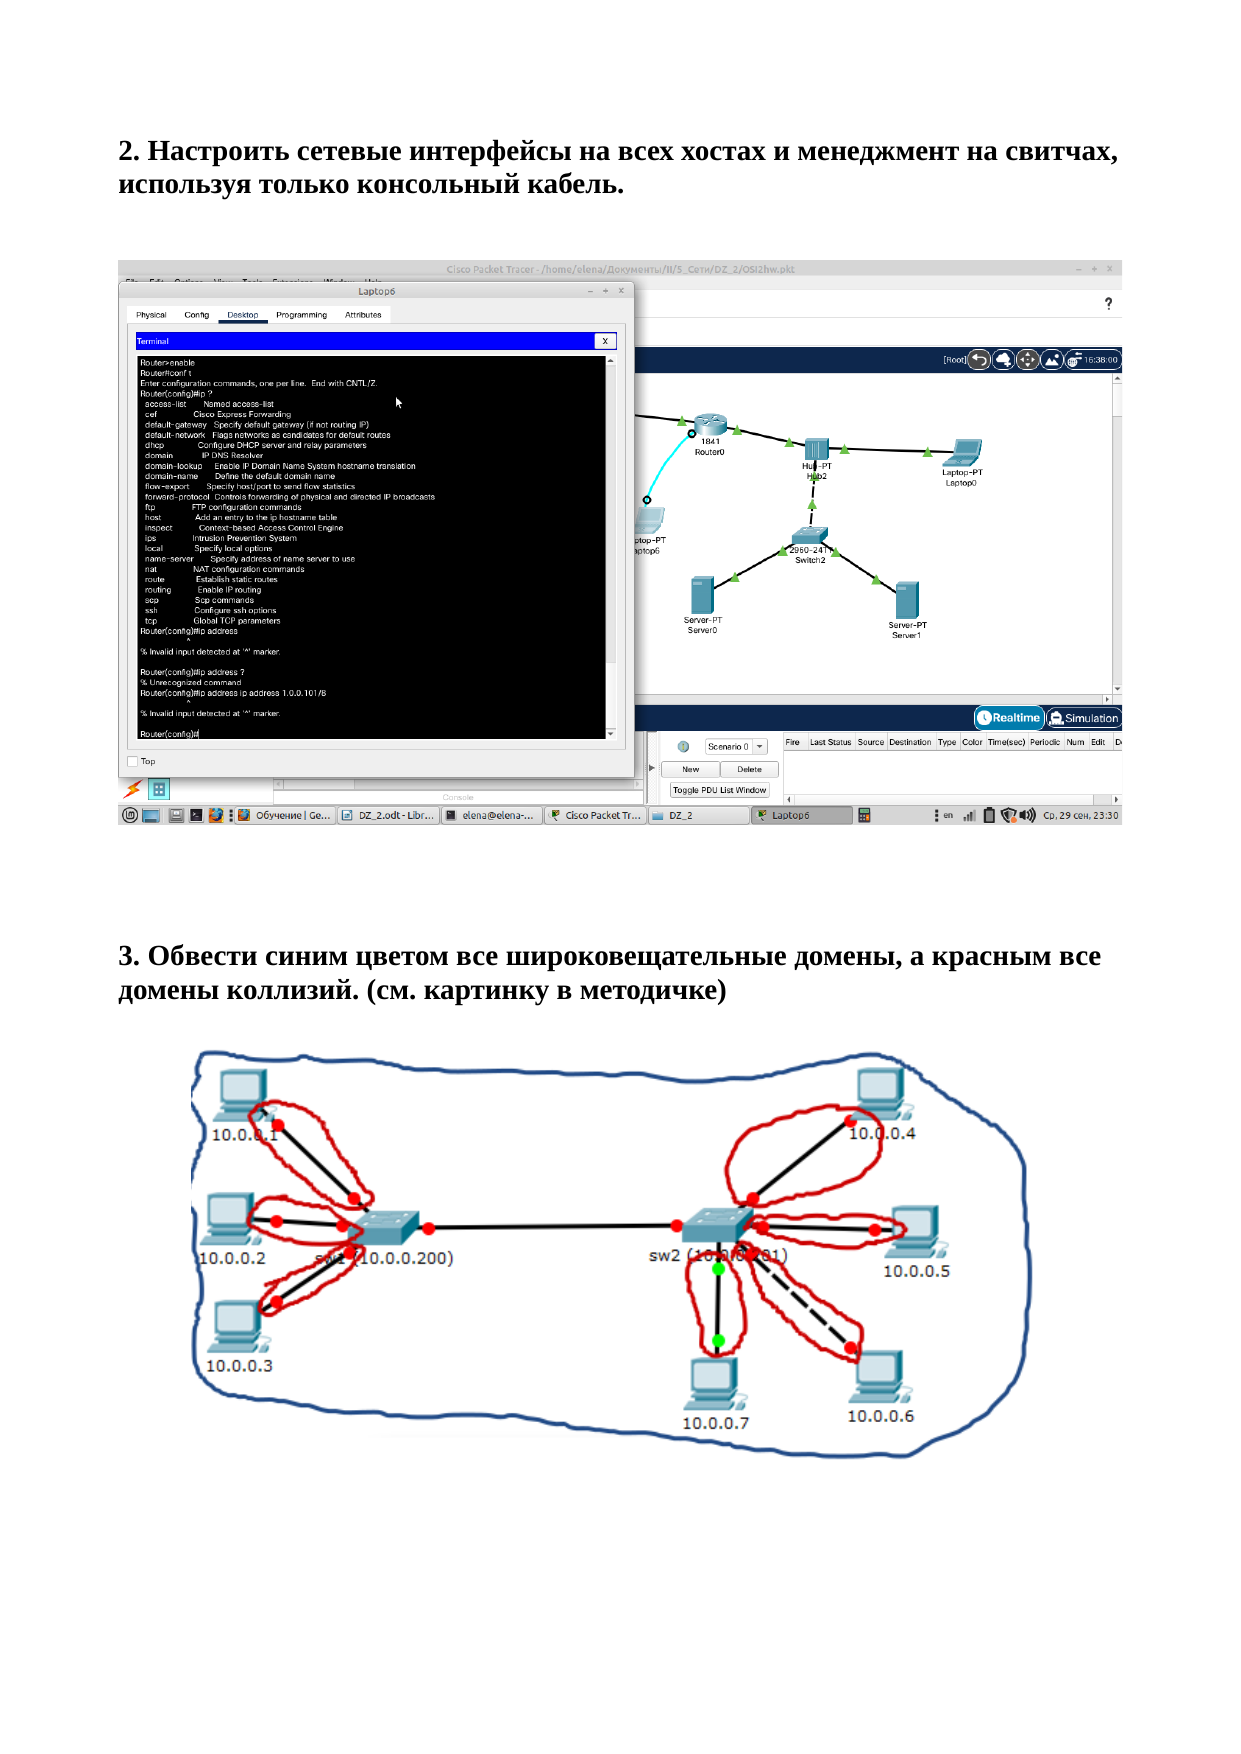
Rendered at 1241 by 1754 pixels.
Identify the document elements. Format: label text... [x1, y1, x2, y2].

picture [118, 260, 1123, 825]
subtitle 3. Обвести синим цветом все широковещательные домены, а красным все домены коллизий. (см. картинку в методичке) [118, 938, 1122, 1005]
picture [191, 1046, 1050, 1485]
subtitle 2. Настроить сетевые интерфейсы на всех хостах и менеджмент на свитчах, используя только консольный кабель. [118, 133, 1122, 200]
